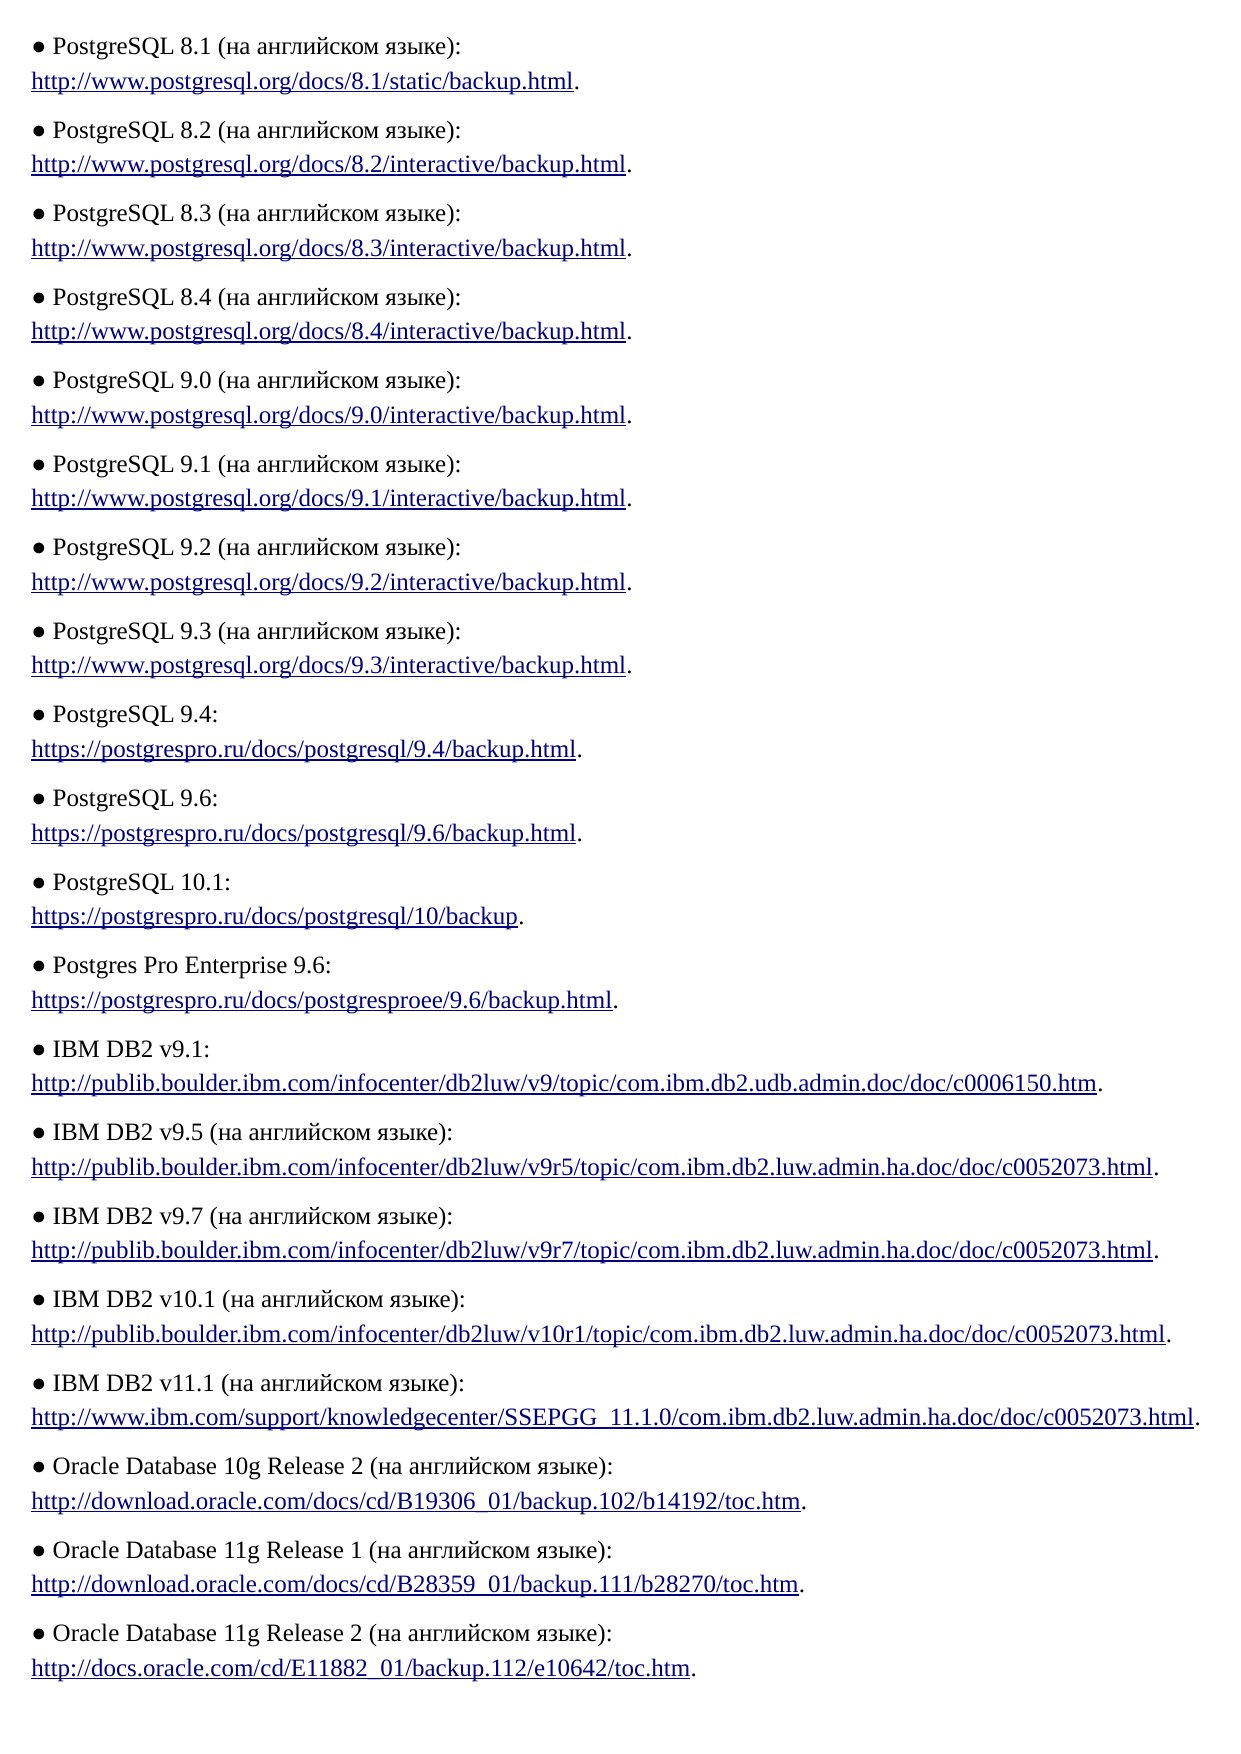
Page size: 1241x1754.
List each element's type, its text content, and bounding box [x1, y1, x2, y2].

text ● PostgreSQL 10.1: https://postgrespro.ru/docs/postgresql/10/backup. [31, 867, 1212, 930]
text ● PostgreSQL 9.6: https://postgrespro.ru/docs/postgresql/9.6/backup.html. [31, 783, 1212, 846]
text ● Oracle Database 11g Release 1 (на английском языке): http://download.oracle.com/docs/cd/B28359_01/backup.111/b28270/toc.htm. [31, 1535, 1212, 1598]
text ● PostgreSQL 9.4: https://postgrespro.ru/docs/postgresql/9.4/backup.html. [31, 699, 1212, 763]
text ● IBM DB2 v9.7 (на английском языке): http://publib.boulder.ibm.com/infocenter/db2luw/v9r7/topic/com.ibm.db2.luw.admin.ha.doc/doc/c0052073.html. [31, 1201, 1212, 1264]
text ● Postgres Pro Enterprise 9.6: https://postgrespro.ru/docs/postgresproee/9.6/backup.html. [31, 950, 1212, 1013]
text ● IBM DB2 v9.1: http://publib.boulder.ibm.com/infocenter/db2luw/v9/topic/com.ibm.db2.udb.admin.doc/doc/c0006150.htm. [31, 1034, 1212, 1097]
text ● PostgreSQL 8.4 (на английском языке): http://www.postgresql.org/docs/8.4/interactive/backup.html. [31, 282, 1212, 345]
text ● IBM DB2 v9.5 (на английском языке): http://publib.boulder.ibm.com/infocenter/db2luw/v9r5/topic/com.ibm.db2.luw.admin.ha.doc/doc/c0052073.html. [31, 1117, 1212, 1181]
text ● PostgreSQL 9.1 (на английском языке): http://www.postgresql.org/docs/9.1/interactive/backup.html. [31, 449, 1212, 512]
text ● PostgreSQL 9.0 (на английском языке): http://www.postgresql.org/docs/9.0/interactive/backup.html. [31, 365, 1212, 429]
text ● Oracle Database 10g Release 2 (на английском языке): http://download.oracle.com/docs/cd/B19306_01/backup.102/b14192/toc.htm. [31, 1451, 1212, 1515]
text ● PostgreSQL 9.2 (на английском языке): http://www.postgresql.org/docs/9.2/interactive/backup.html. [31, 532, 1212, 596]
text ● PostgreSQL 8.1 (на английском языке): http://www.postgresql.org/docs/8.1/static/backup.html. [31, 31, 1212, 94]
text ● IBM DB2 v11.1 (на английском языке): http://www.ibm.com/support/knowledgecenter/SSEPGG_11.1.0/com.ibm.db2.luw.admin.ha.doc/doc/c0052073.html. [31, 1368, 1212, 1431]
text ● Oracle Database 11g Release 2 (на английском языке): http://docs.oracle.com/cd/E11882_01/backup.112/e10642/toc.htm. [31, 1618, 1212, 1682]
text ● PostgreSQL 8.3 (на английском языке): http://www.postgresql.org/docs/8.3/interactive/backup.html. [31, 198, 1212, 262]
text ● IBM DB2 v10.1 (на английском языке): http://publib.boulder.ibm.com/infocenter/db2luw/v10r1/topic/com.ibm.db2.luw.admin.ha.doc/doc/c0052073.html. [31, 1284, 1212, 1348]
text ● PostgreSQL 9.3 (на английском языке): http://www.postgresql.org/docs/9.3/interactive/backup.html. [31, 616, 1212, 679]
text ● PostgreSQL 8.2 (на английском языке): http://www.postgresql.org/docs/8.2/interactive/backup.html. [31, 115, 1212, 178]
